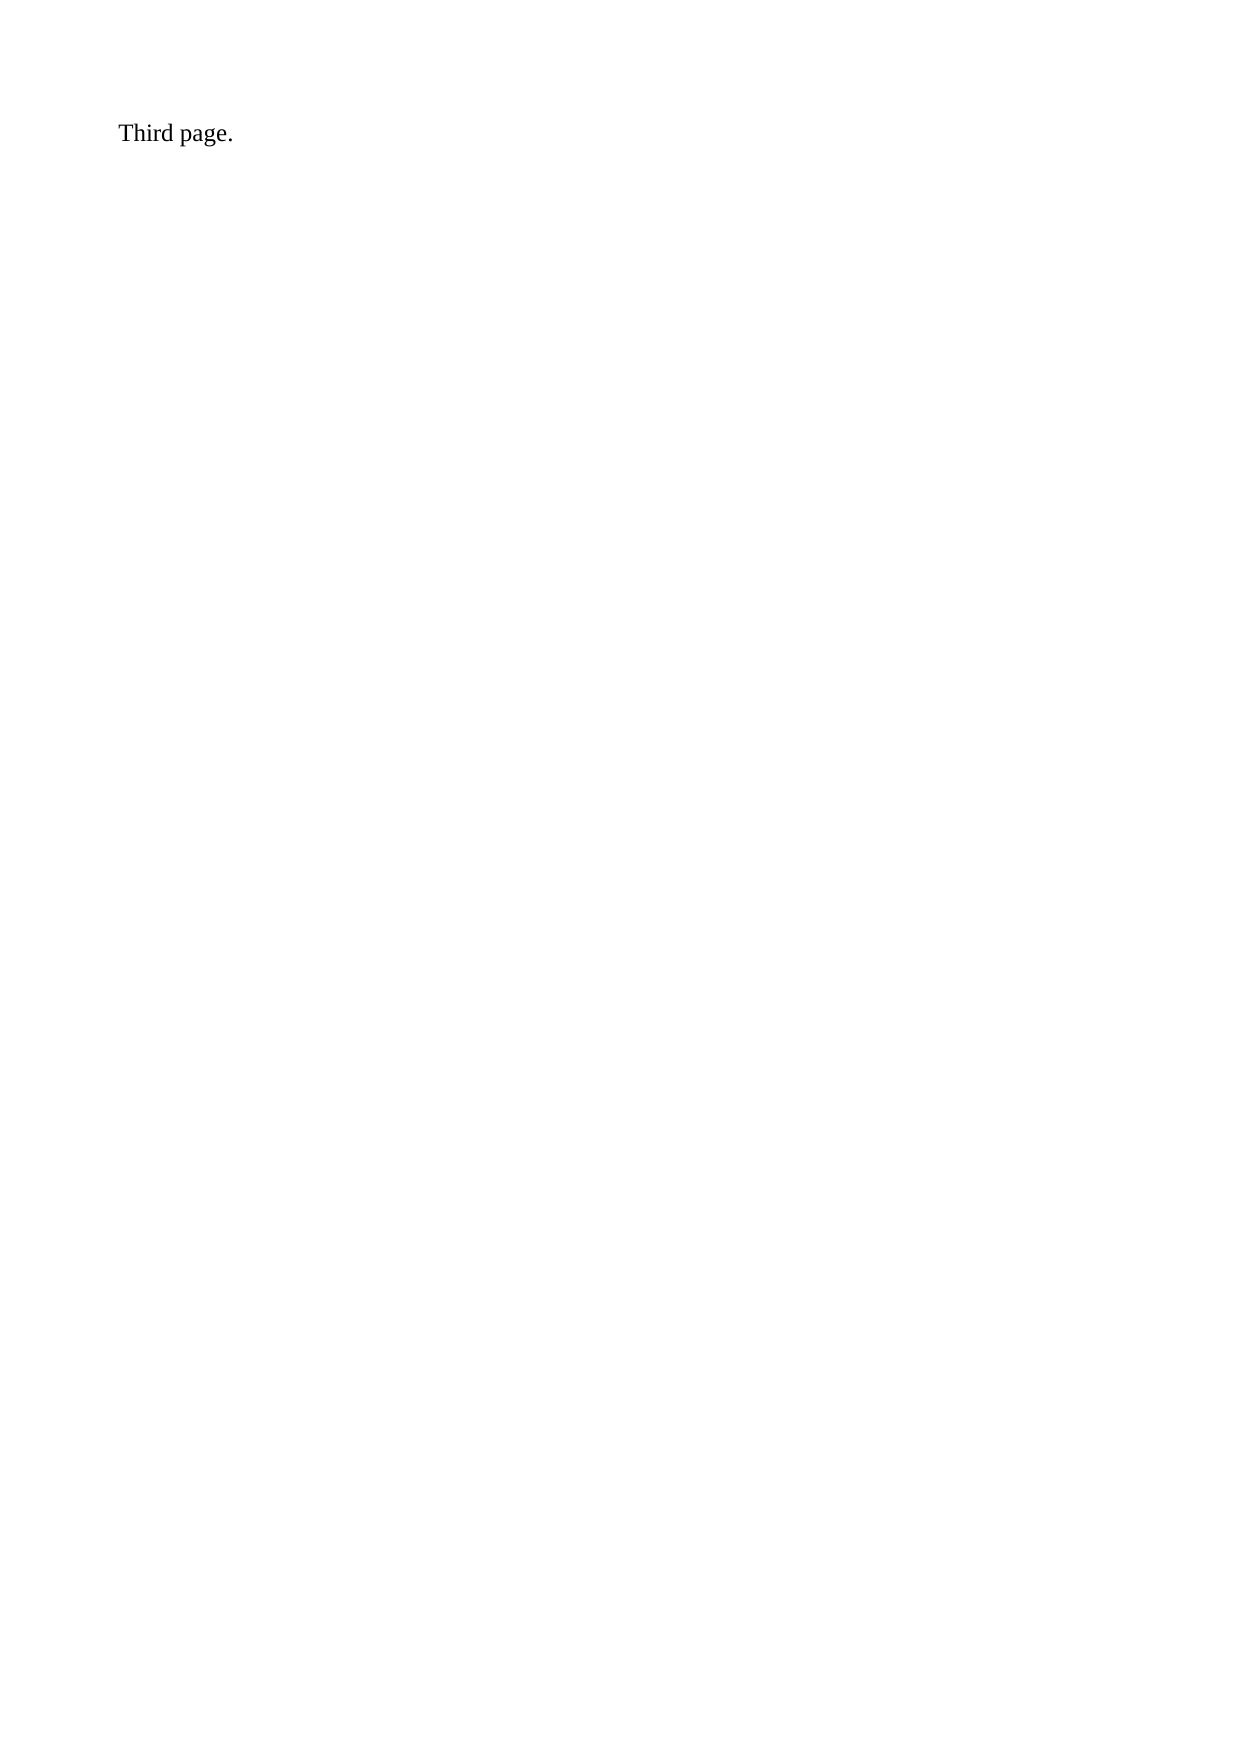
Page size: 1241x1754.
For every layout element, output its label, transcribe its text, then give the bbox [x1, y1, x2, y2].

text Third page. [118, 118, 1122, 147]
